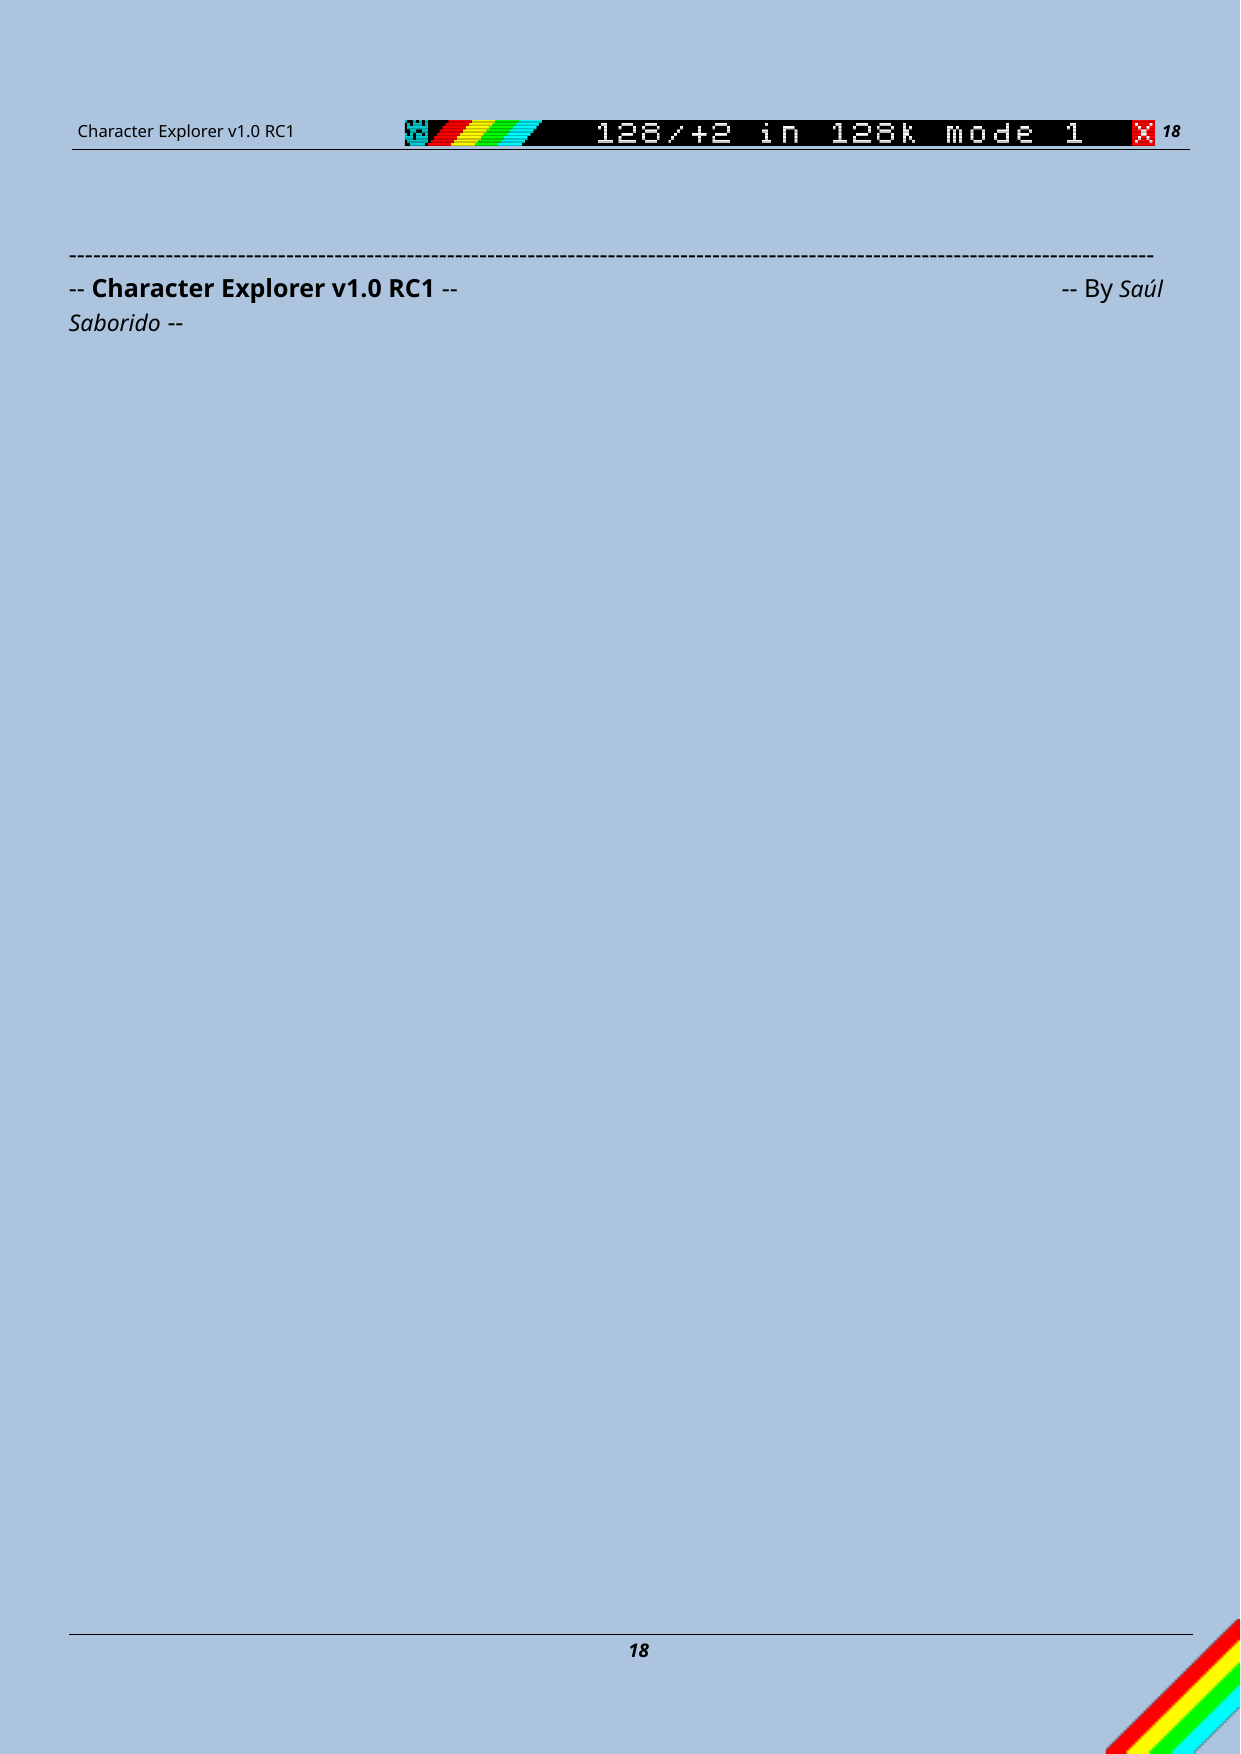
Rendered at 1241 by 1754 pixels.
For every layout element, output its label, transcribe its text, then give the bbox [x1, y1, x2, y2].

picture [404, 120, 1155, 146]
picture [1105, 1619, 1241, 1754]
text --------------------------------------------------------------------------------------------------------------------------------------- [69, 237, 1193, 271]
text -- Character Explorer v1.0 RC1 -- -- By Saúl Saborido -- [69, 271, 1193, 339]
